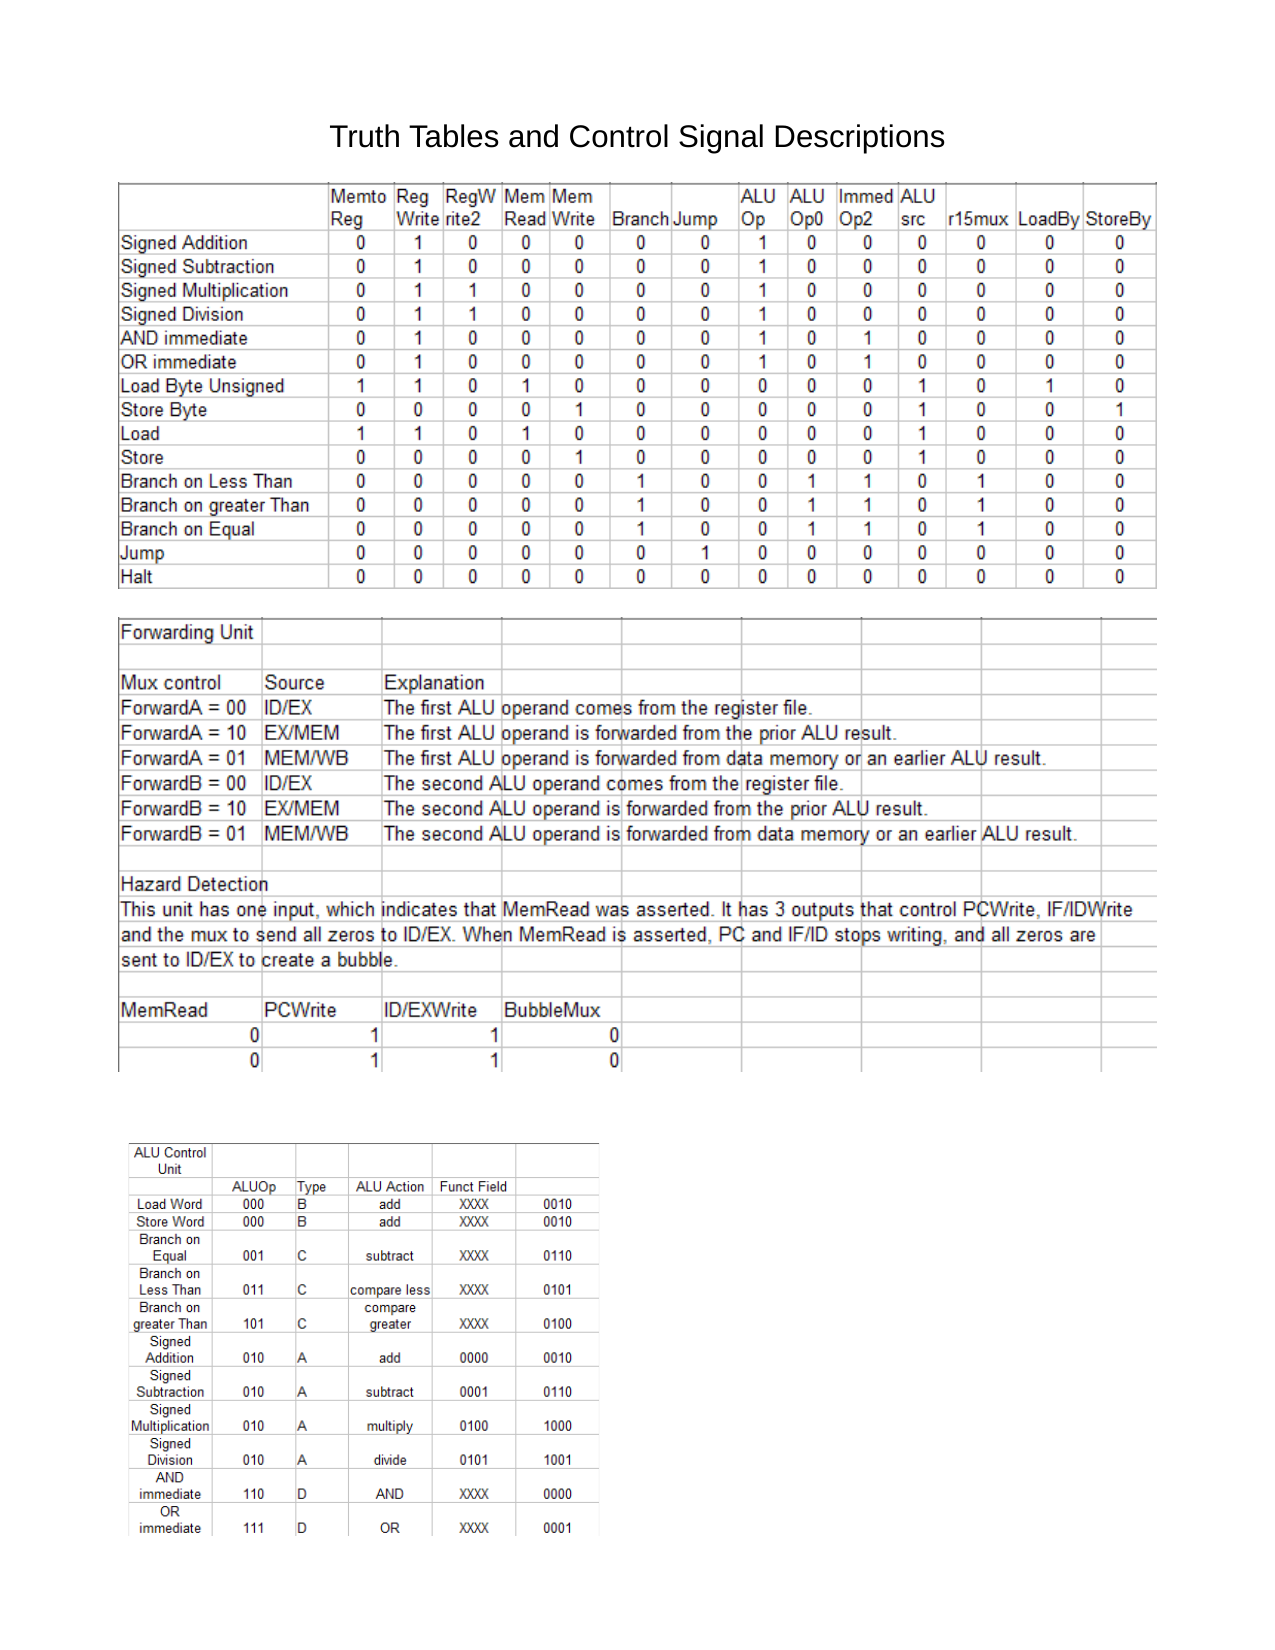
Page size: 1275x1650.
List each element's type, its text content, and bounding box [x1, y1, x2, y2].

picture [128, 1143, 600, 1536]
picture [118, 617, 1157, 1072]
picture [118, 182, 1157, 589]
text Truth Tables and Control Signal Descriptions [118, 118, 1157, 154]
